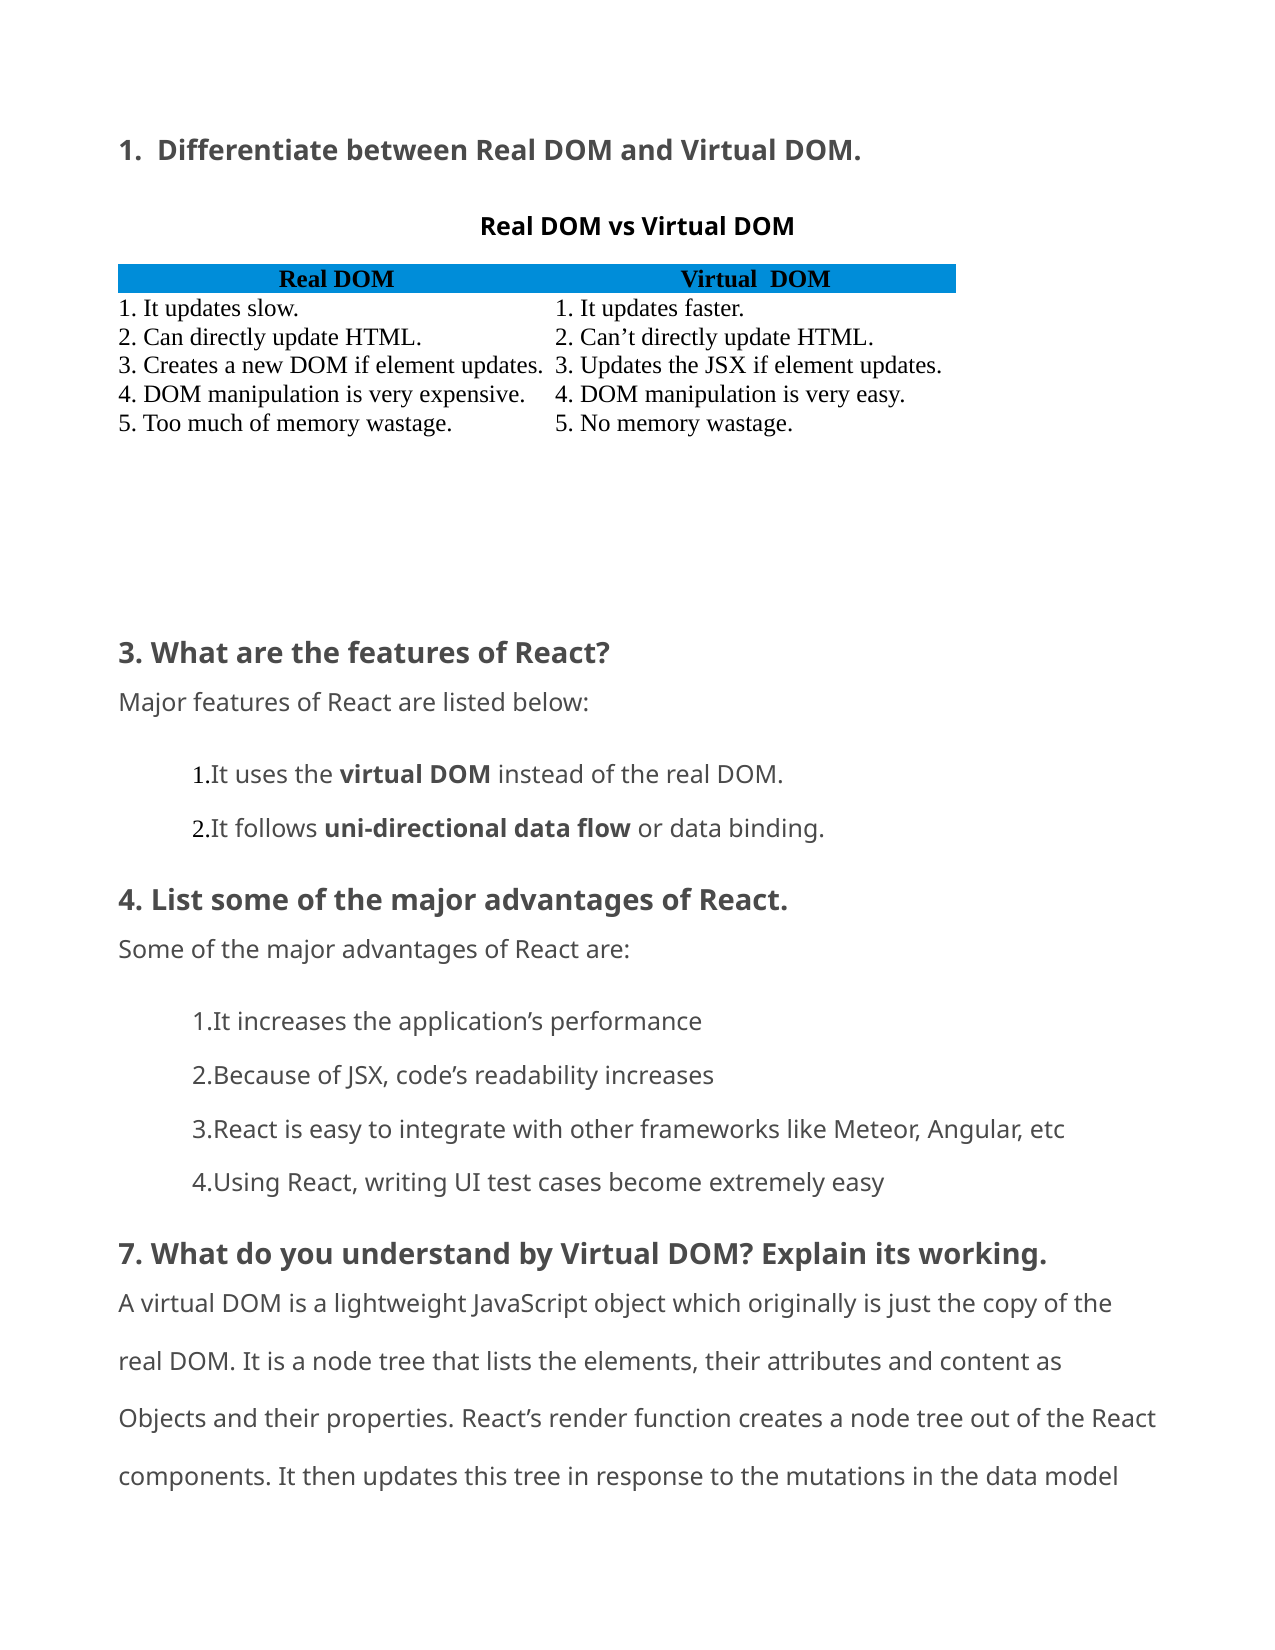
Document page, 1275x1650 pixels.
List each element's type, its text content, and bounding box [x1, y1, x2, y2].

table_cell 1. It updates faster. [555, 293, 956, 322]
list Because of JSX, code’s readability increases [118, 1057, 1157, 1092]
table_cell 2. Can’t directly update HTML. [555, 322, 956, 350]
table_cell 4. DOM manipulation is very easy. [555, 379, 956, 408]
table_cell 3. Updates the JSX if element updates. [555, 350, 956, 379]
text Some of the major advantages of React are: [118, 931, 1157, 965]
subtitle 1. Differentiate between Real DOM and Virtual DOM. [118, 118, 1157, 168]
list React is easy to integrate with other frameworks like Meteor, Angular, etc [118, 1111, 1157, 1145]
table_cell 4. DOM manipulation is very expensive. [118, 379, 555, 408]
subtitle 7. What do you understand by Virtual DOM? Explain its working. [118, 1233, 1157, 1273]
subtitle Real DOM vs Virtual DOM [118, 209, 1157, 243]
text A virtual DOM is a lightweight JavaScript object which originally is just the copy of the real DOM. It is a node tree that lists the elements, their attributes and content as Objects and their properties. React’s render function creates a node tree out of the React components. It then updates this tree in response to the mutations in the data model [118, 1286, 1157, 1493]
list It increases the application’s performance [118, 1004, 1157, 1038]
table_cell 2. Can directly update HTML. [118, 322, 555, 350]
subtitle 4. List some of the major advantages of React. [118, 879, 1157, 919]
table_cell 5. Too much of memory wastage. [118, 408, 555, 437]
list It uses the virtual DOM instead of the real DOM. [118, 757, 1157, 791]
list It follows uni-directional data flow or data binding. [118, 811, 1157, 845]
subtitle 3. What are the features of React? [118, 632, 1157, 672]
table_cell 5. No memory wastage. [555, 408, 956, 437]
table_cell 3. Creates a new DOM if element updates. [118, 350, 555, 379]
table_header Virtual DOM [555, 264, 956, 293]
text Major features of React are listed below: [118, 685, 1157, 719]
list Using React, writing UI test cases become extremely easy [118, 1165, 1157, 1199]
table_cell 1. It updates slow. [118, 293, 555, 322]
table_header Real DOM [118, 264, 555, 293]
